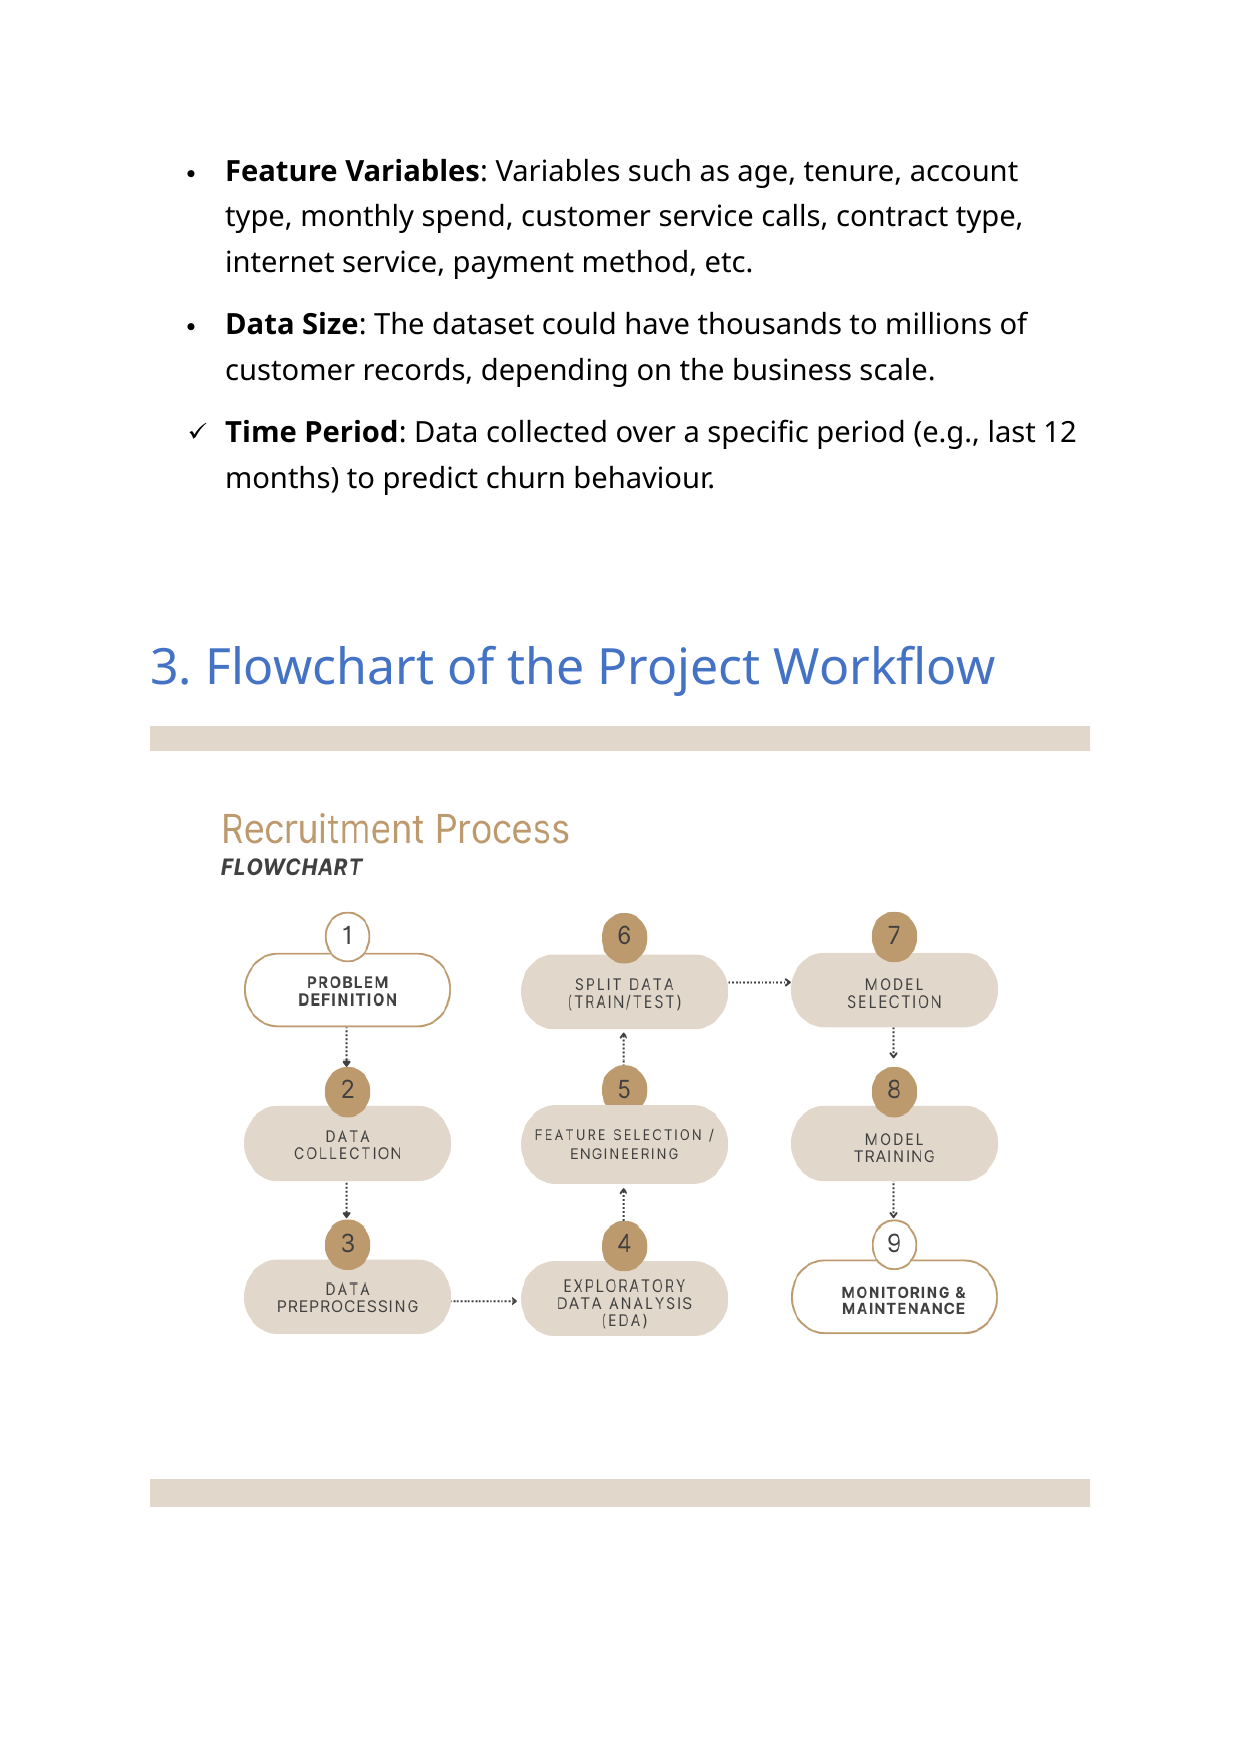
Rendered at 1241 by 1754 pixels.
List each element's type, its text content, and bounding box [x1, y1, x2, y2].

list Time Period: Data collected over a specific period (e.g., last 12 months) to predict churn behaviour. [187, 411, 1090, 497]
list Feature Variables: Variables such as age, tenure, account type, monthly spend, customer service calls, contract type, internet service, payment method, etc. [187, 150, 1090, 281]
text 3. Flowchart of the Project Workflow [150, 631, 1090, 699]
list Data Size: The dataset could have thousands to millions of customer records, depending on the business scale. [187, 303, 1090, 389]
